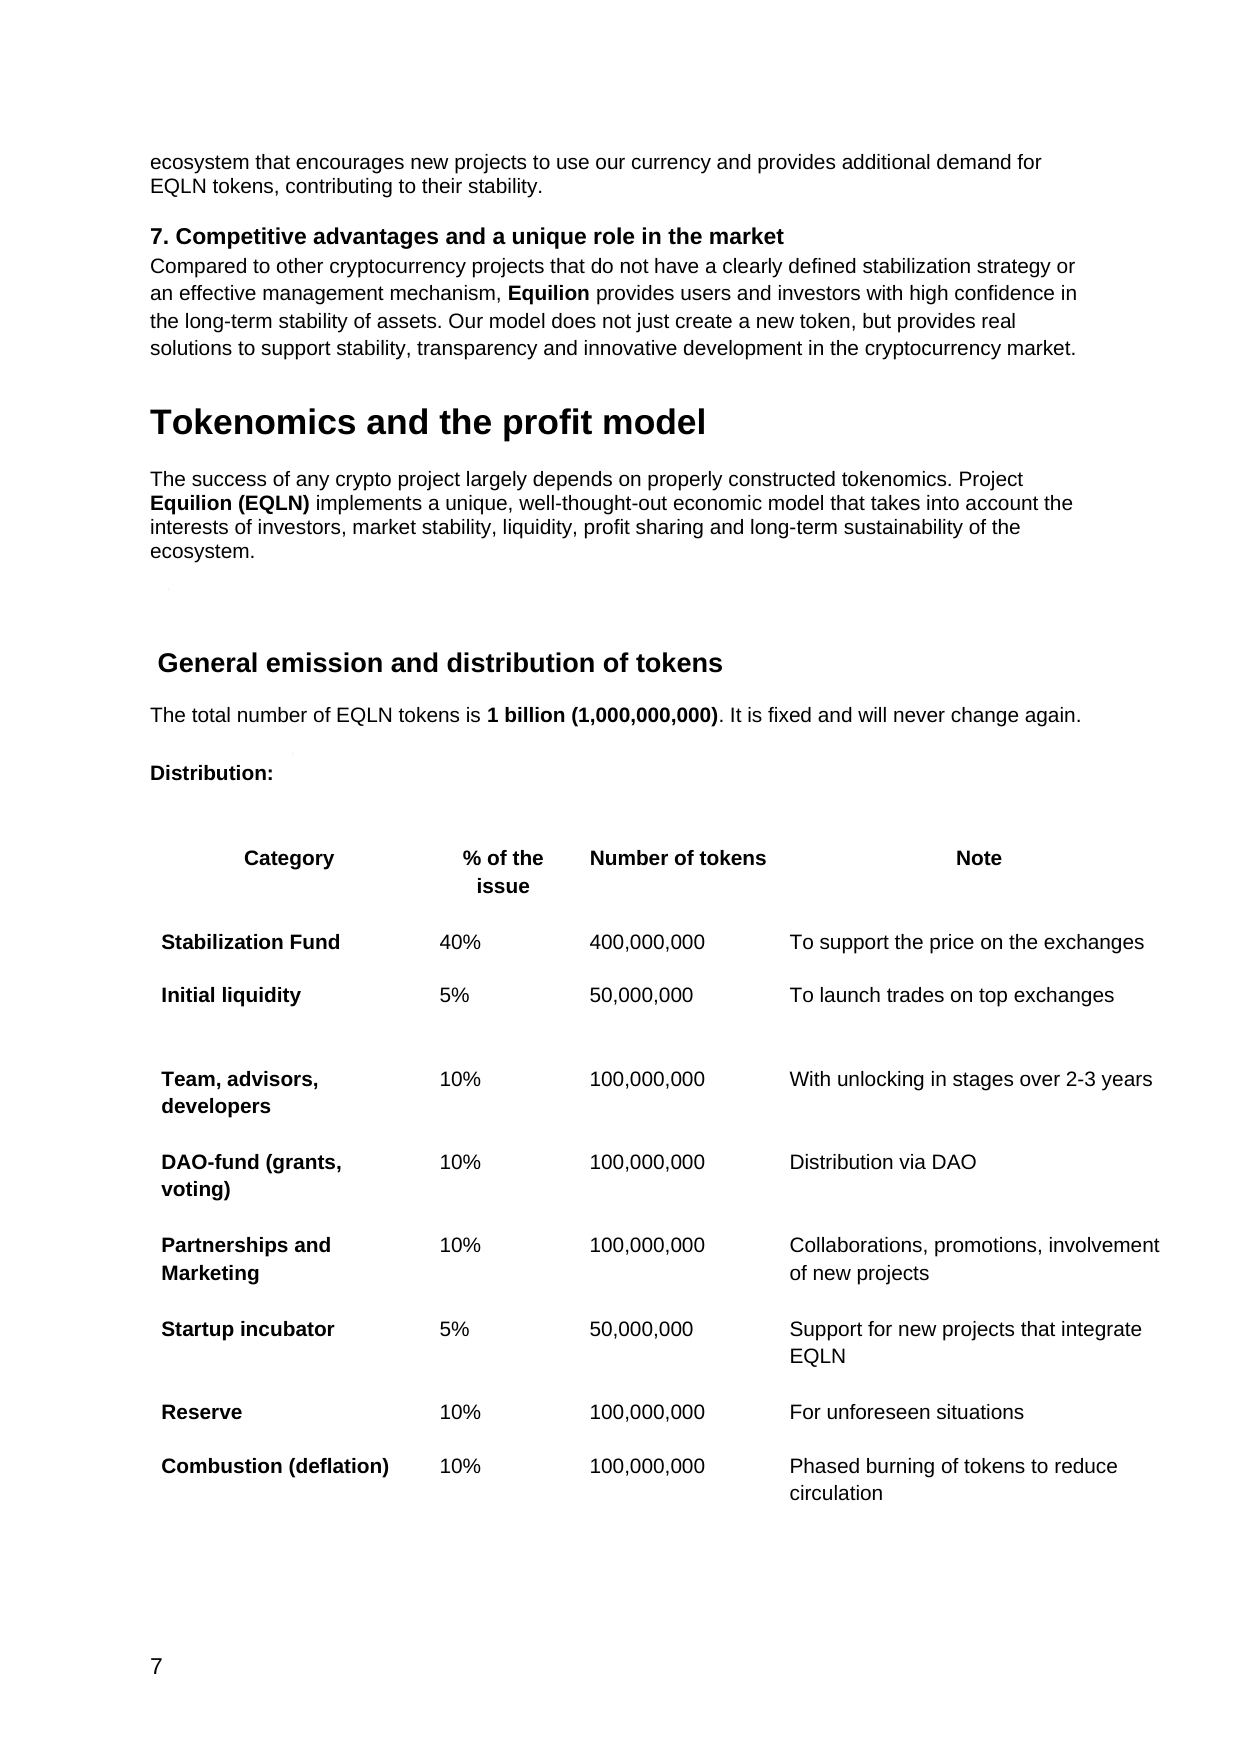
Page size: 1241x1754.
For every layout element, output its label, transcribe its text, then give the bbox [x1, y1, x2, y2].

table_cell Collaborations, promotions, involvement of new projects [778, 1233, 1180, 1316]
table_cell DAO-fund (grants, voting) [150, 1150, 428, 1233]
table_cell Startup incubator [150, 1316, 428, 1400]
table_cell 10% [428, 1233, 578, 1316]
table_header Number of tokens [578, 846, 778, 929]
table_cell 400,000,000 [578, 930, 778, 983]
table_cell 40% [428, 930, 578, 983]
table_cell 10% [428, 1400, 578, 1453]
table_cell 100,000,000 [578, 1066, 778, 1150]
table_cell For unforeseen situations [778, 1400, 1180, 1453]
table_cell 100,000,000 [578, 1400, 778, 1453]
table_cell With unlocking in stages over 2-3 years [778, 1066, 1180, 1150]
table_cell Reserve [150, 1400, 428, 1453]
table_cell Combustion (deflation) [150, 1454, 428, 1537]
table_cell Support for new projects that integrate EQLN [778, 1316, 1180, 1400]
table_cell 10% [428, 1454, 578, 1537]
text Distribution: [150, 752, 1090, 785]
table_cell 100,000,000 [578, 1454, 778, 1537]
table_cell 10% [428, 1150, 578, 1233]
table_cell Initial liquidity [150, 983, 428, 1066]
subtitle Tokenomics and the profit model [150, 401, 1090, 442]
table_cell Team, advisors, developers [150, 1066, 428, 1150]
text The success of any crypto project largely depends on properly constructed tokenomics. Project Equilion (EQLN) implements a unique, well-thought-out economic model that takes into account the interests of investors, market stability, liquidity, profit sharing and long-term sustainability of the ecosystem. [150, 467, 1090, 562]
table_cell 50,000,000 [578, 983, 778, 1066]
table_cell 100,000,000 [578, 1233, 778, 1316]
subtitle 7. Competitive advantages and a unique role in the market [150, 223, 1090, 249]
table_cell 5% [428, 1316, 578, 1400]
table_cell 5% [428, 983, 578, 1066]
text ecosystem that encourages new projects to use our currency and provides additional demand for EQLN tokens, contributing to their stability. [150, 150, 1090, 198]
table_cell Phased burning of tokens to reduce circulation [778, 1454, 1180, 1537]
subtitle General emission and distribution of tokens [150, 647, 1090, 678]
table_cell To launch trades on top exchanges [778, 983, 1180, 1066]
table_cell 100,000,000 [578, 1150, 778, 1233]
table_cell 50,000,000 [578, 1316, 778, 1400]
table_cell To support the price on the exchanges [778, 930, 1180, 983]
table_cell 10% [428, 1066, 578, 1150]
table_header Category [150, 846, 428, 929]
text Compared to other cryptocurrency projects that do not have a clearly defined stabilization strategy or an effective management mechanism, Equilion provides users and investors with high confidence in the long-term stability of assets. Our model does not just create a new token, but provides real solutions to support stability, transparency and innovative development in the cryptocurrency market. [150, 253, 1090, 360]
table_cell Stabilization Fund [150, 930, 428, 983]
text The total number of EQLN tokens is 1 billion (1,000,000,000). It is fixed and will never change again. [150, 703, 1090, 727]
table_cell Partnerships and Marketing [150, 1233, 428, 1316]
table_cell Distribution via DAO [778, 1150, 1180, 1233]
table_header % of the issue [428, 846, 578, 929]
table_header Note [778, 846, 1180, 929]
